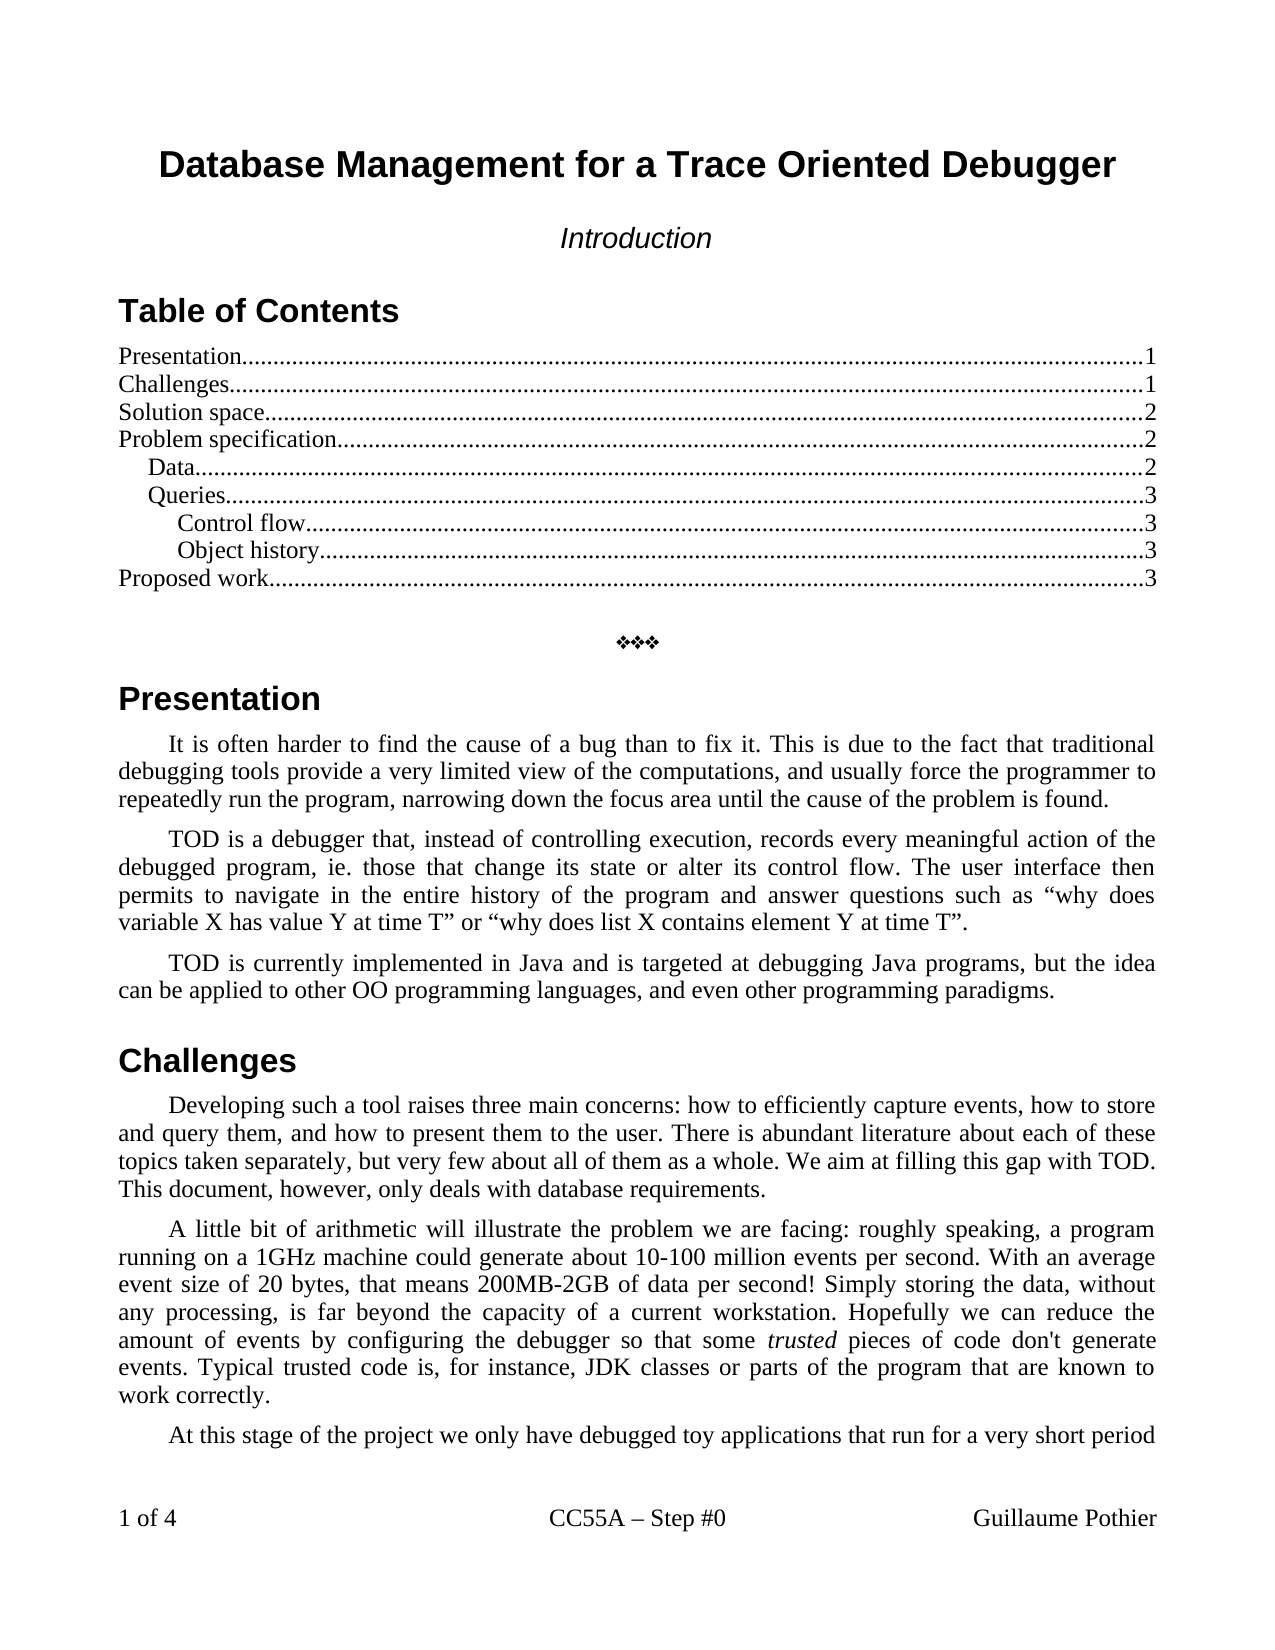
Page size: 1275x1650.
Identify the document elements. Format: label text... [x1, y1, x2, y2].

text Developing such a tool raises three main concerns: how to efficiently capture events, how to store and query them, and how to present them to the user. There is abundant literature about each of these topics taken separately, but very few about all of them as a whole. We aim at filling this gap with TOD. This document, however, only deals with database requirements. [118, 1092, 1157, 1202]
subtitle Presentation [118, 680, 1157, 717]
text Control flow 3 [177, 509, 1157, 536]
text TOD is a debugger that, instead of controlling execution, records every meaningful action of the debugged program, ie. those that change its state or alter its control flow. The user interface then permits to navigate in the entire history of the program and answer questions such as “why does variable X has value Y at time T” or “why does list X contains element Y at time T”. [118, 825, 1157, 936]
text Problem specification 2 [118, 426, 1157, 453]
text TOD is currently implemented in Java and is targeted at debugging Java programs, but the idea can be applied to other OO programming languages, and even other programming paradigms. [118, 949, 1157, 1004]
text A little bit of arithmetic will illustrate the problem we are facing: roughly speaking, a program running on a 1GHz machine could generate about 10-100 million events per second. With an average event size of 20 bytes, that means 200MB-2GB of data per second! Simply storing the data, without any processing, is far beyond the capacity of a current workstation. Hopefully we can reduce the amount of events by configuring the debugger so that some trusted pieces of code don't generate events. Typical trusted code is, for instance, JDK classes or parts of the program that are known to work correctly. [118, 1215, 1157, 1409]
text Data 2 [148, 453, 1157, 481]
text It is often harder to find the cause of a bug than to fix it. This is due to the fact that traditional debugging tools provide a very limited view of the computations, and usually force the programmer to repeatedly run the program, narrowing down the focus area until the cause of the problem is found. [118, 730, 1157, 813]
text At this stage of the project we only have debugged toy applications that run for a very short period [118, 1421, 1157, 1449]
subtitle Introduction [118, 222, 1157, 255]
text Queries 3 [148, 481, 1157, 509]
subtitle Challenges [118, 1042, 1157, 1079]
title Database Management for a Trace Oriented Debugger [118, 143, 1157, 185]
text Solution space 2 [118, 398, 1157, 426]
text Challenges 1 [118, 370, 1157, 398]
subtitle Table of Contents [118, 293, 1157, 330]
text Presentation 1 [118, 342, 1157, 370]
text  [118, 632, 1157, 655]
text Proposed work 3 [118, 564, 1157, 592]
text Object history 3 [177, 536, 1157, 564]
